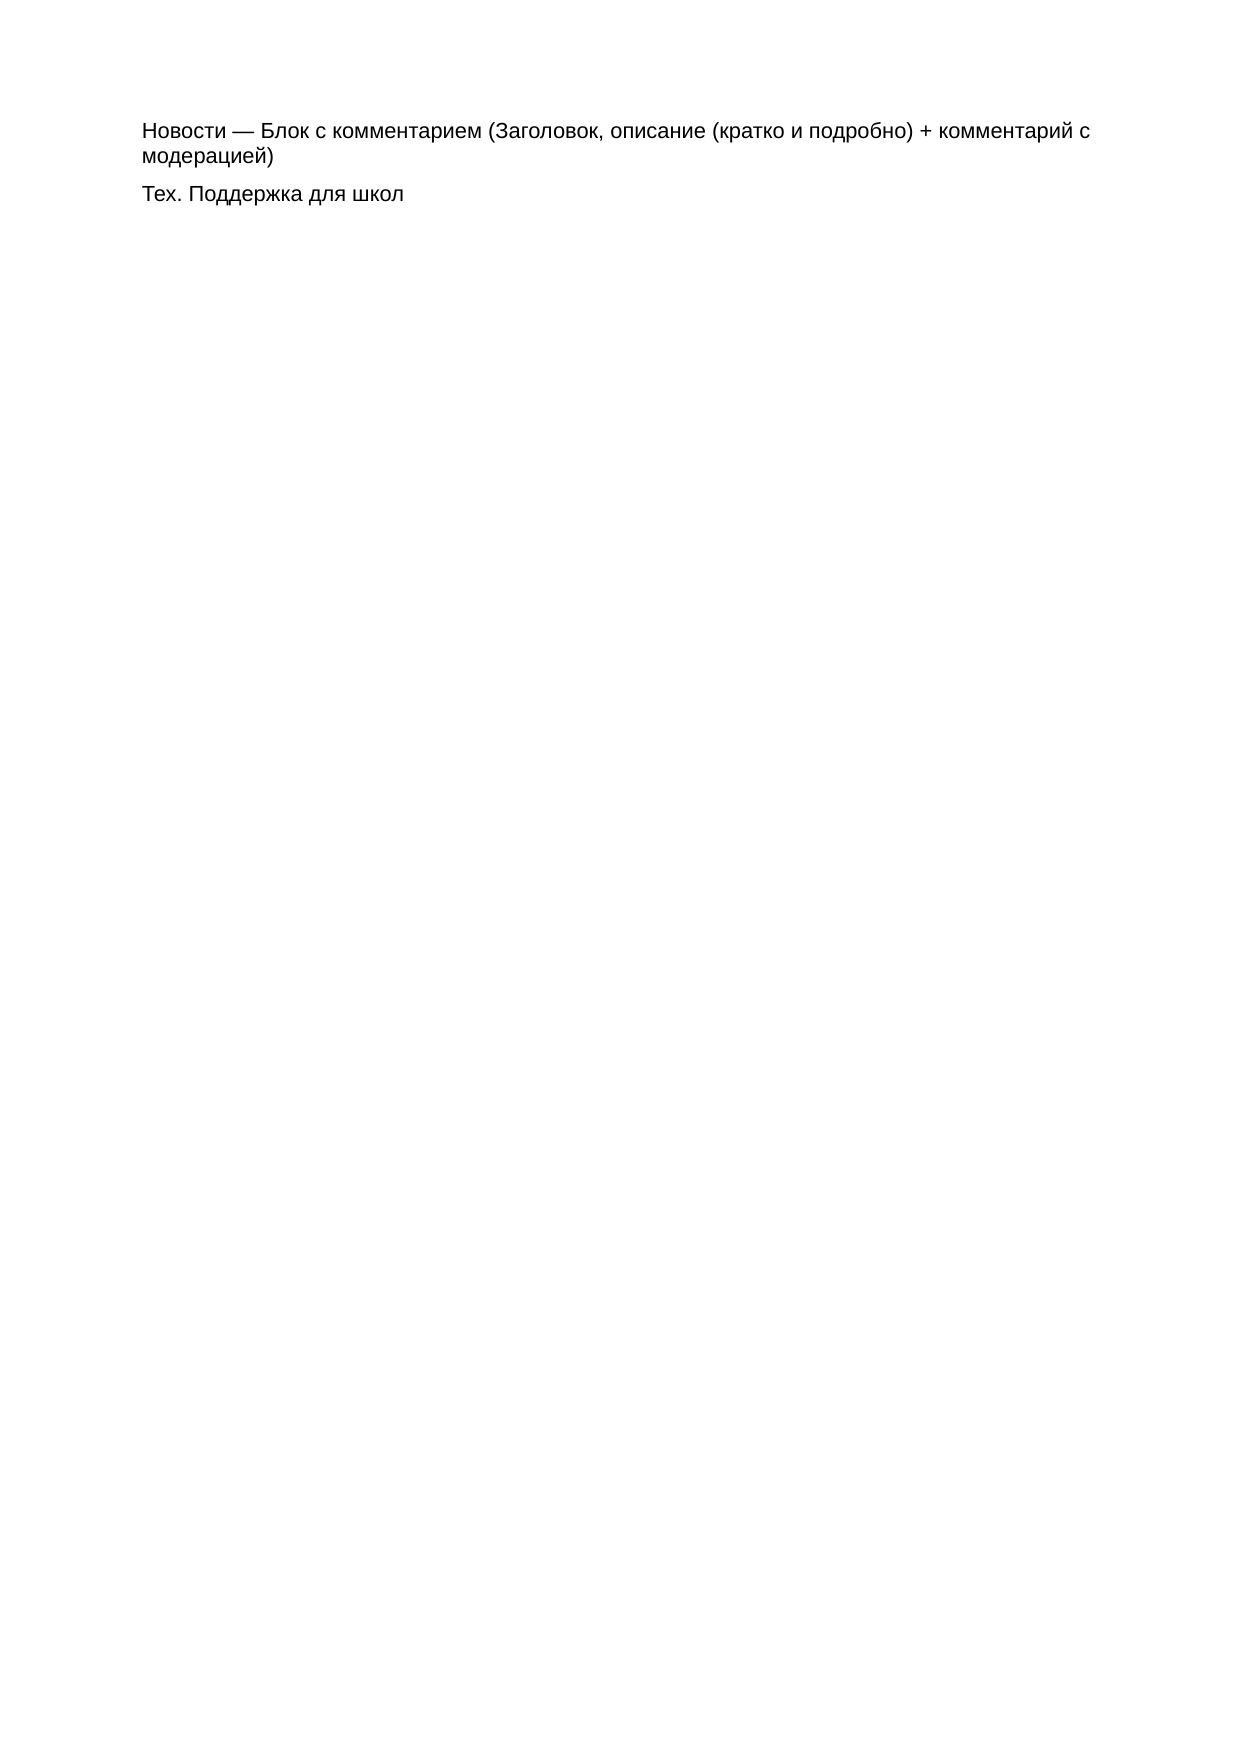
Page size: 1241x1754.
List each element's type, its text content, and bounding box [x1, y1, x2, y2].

text Тех. Поддержка для школ [142, 181, 1122, 206]
text Новости — Блок с комментарием (Заголовок, описание (кратко и подробно) + комментарий с модерацией) [142, 118, 1122, 168]
